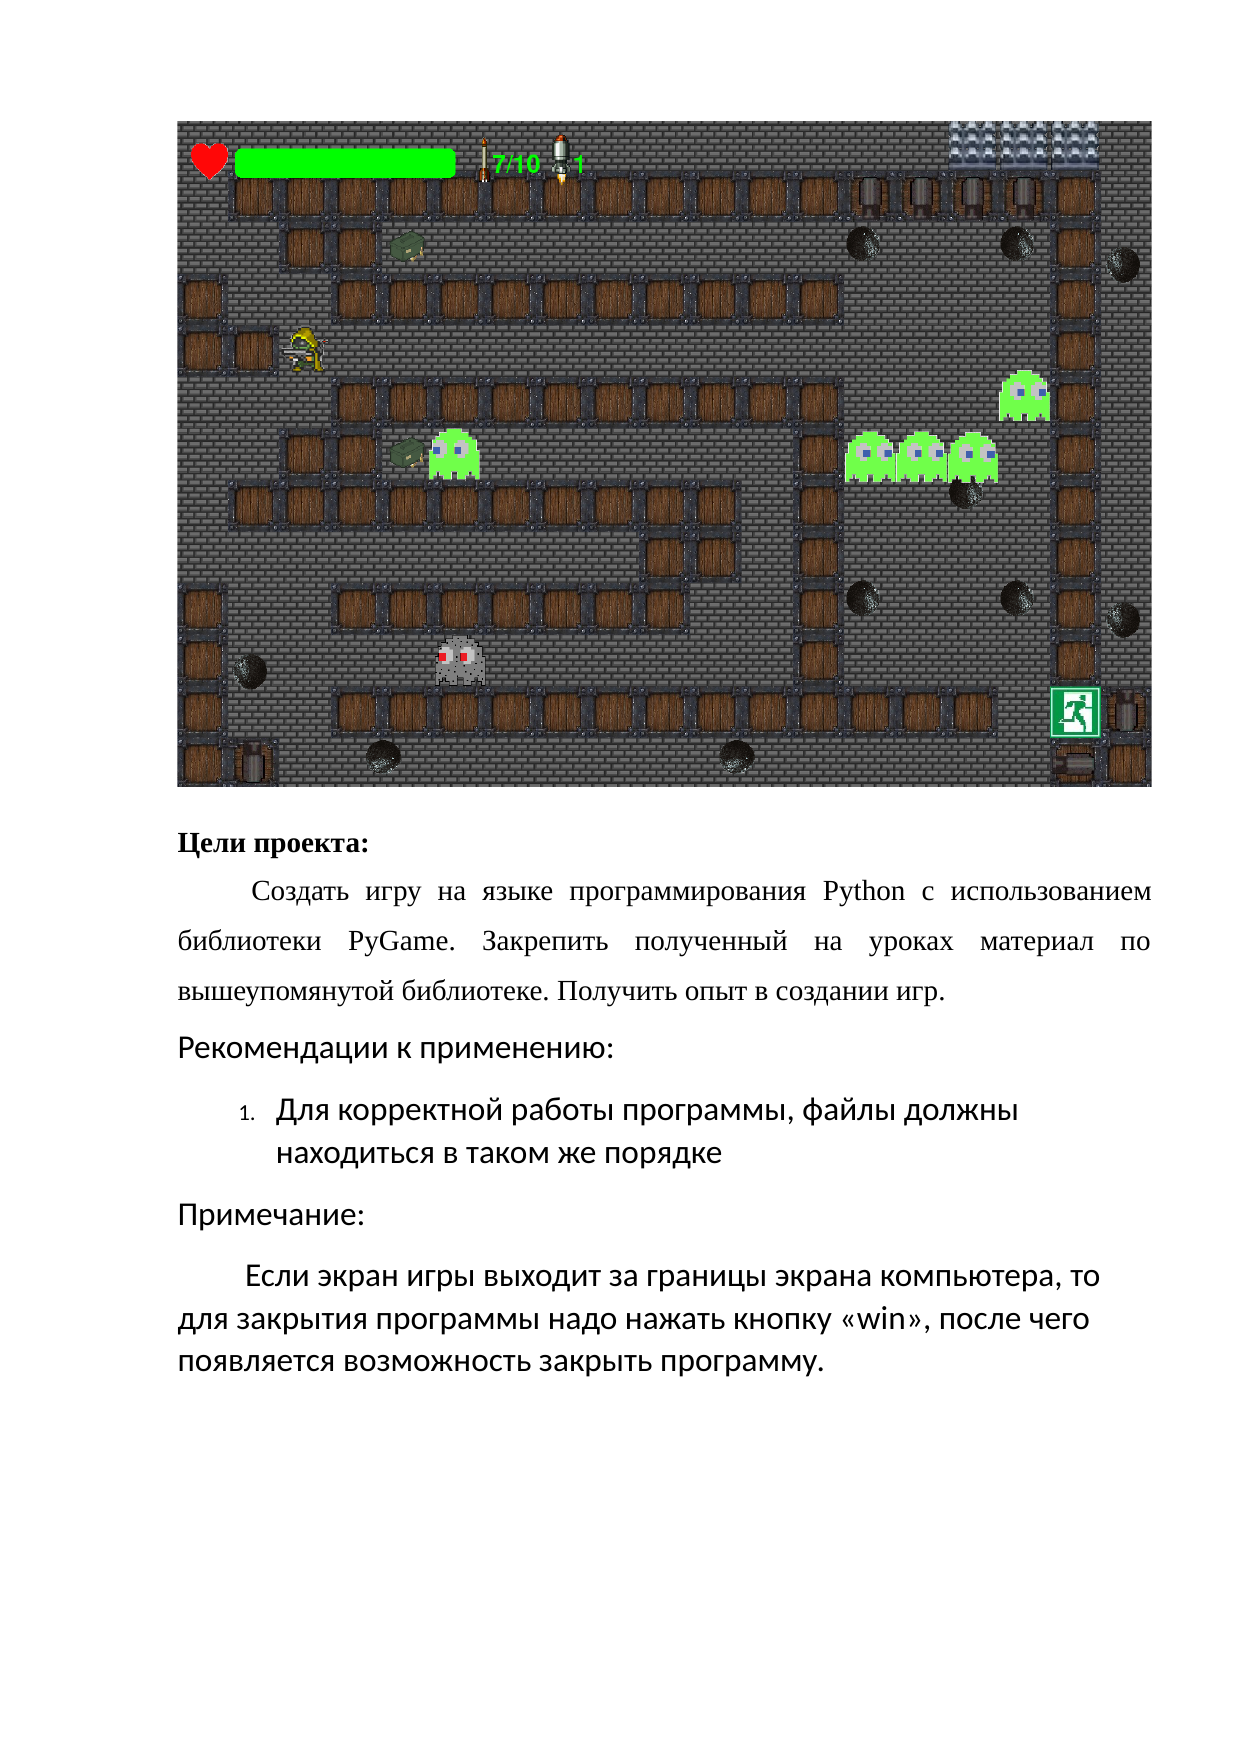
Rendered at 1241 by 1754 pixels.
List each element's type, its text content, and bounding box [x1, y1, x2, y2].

text Создать игру на языке программирования Python с использованием библиотеки PyGame. Закрепить полученный на уроках материал по вышеупомянутой библиотеке. Получить опыт в создании игр. [177, 873, 1152, 1007]
text Если экран игры выходит за границы экрана компьютера, то для закрытия программы надо нажать кнопку «win», после чего появляется возможность закрыть программу. [177, 1254, 1152, 1380]
text Рекомендации к применению: [177, 1027, 1152, 1067]
text Примечание: [177, 1193, 1152, 1233]
list Для корректной работы программы, файлы должны находиться в таком же порядке [238, 1088, 1152, 1171]
subtitle Цели проекта: [177, 825, 1152, 859]
